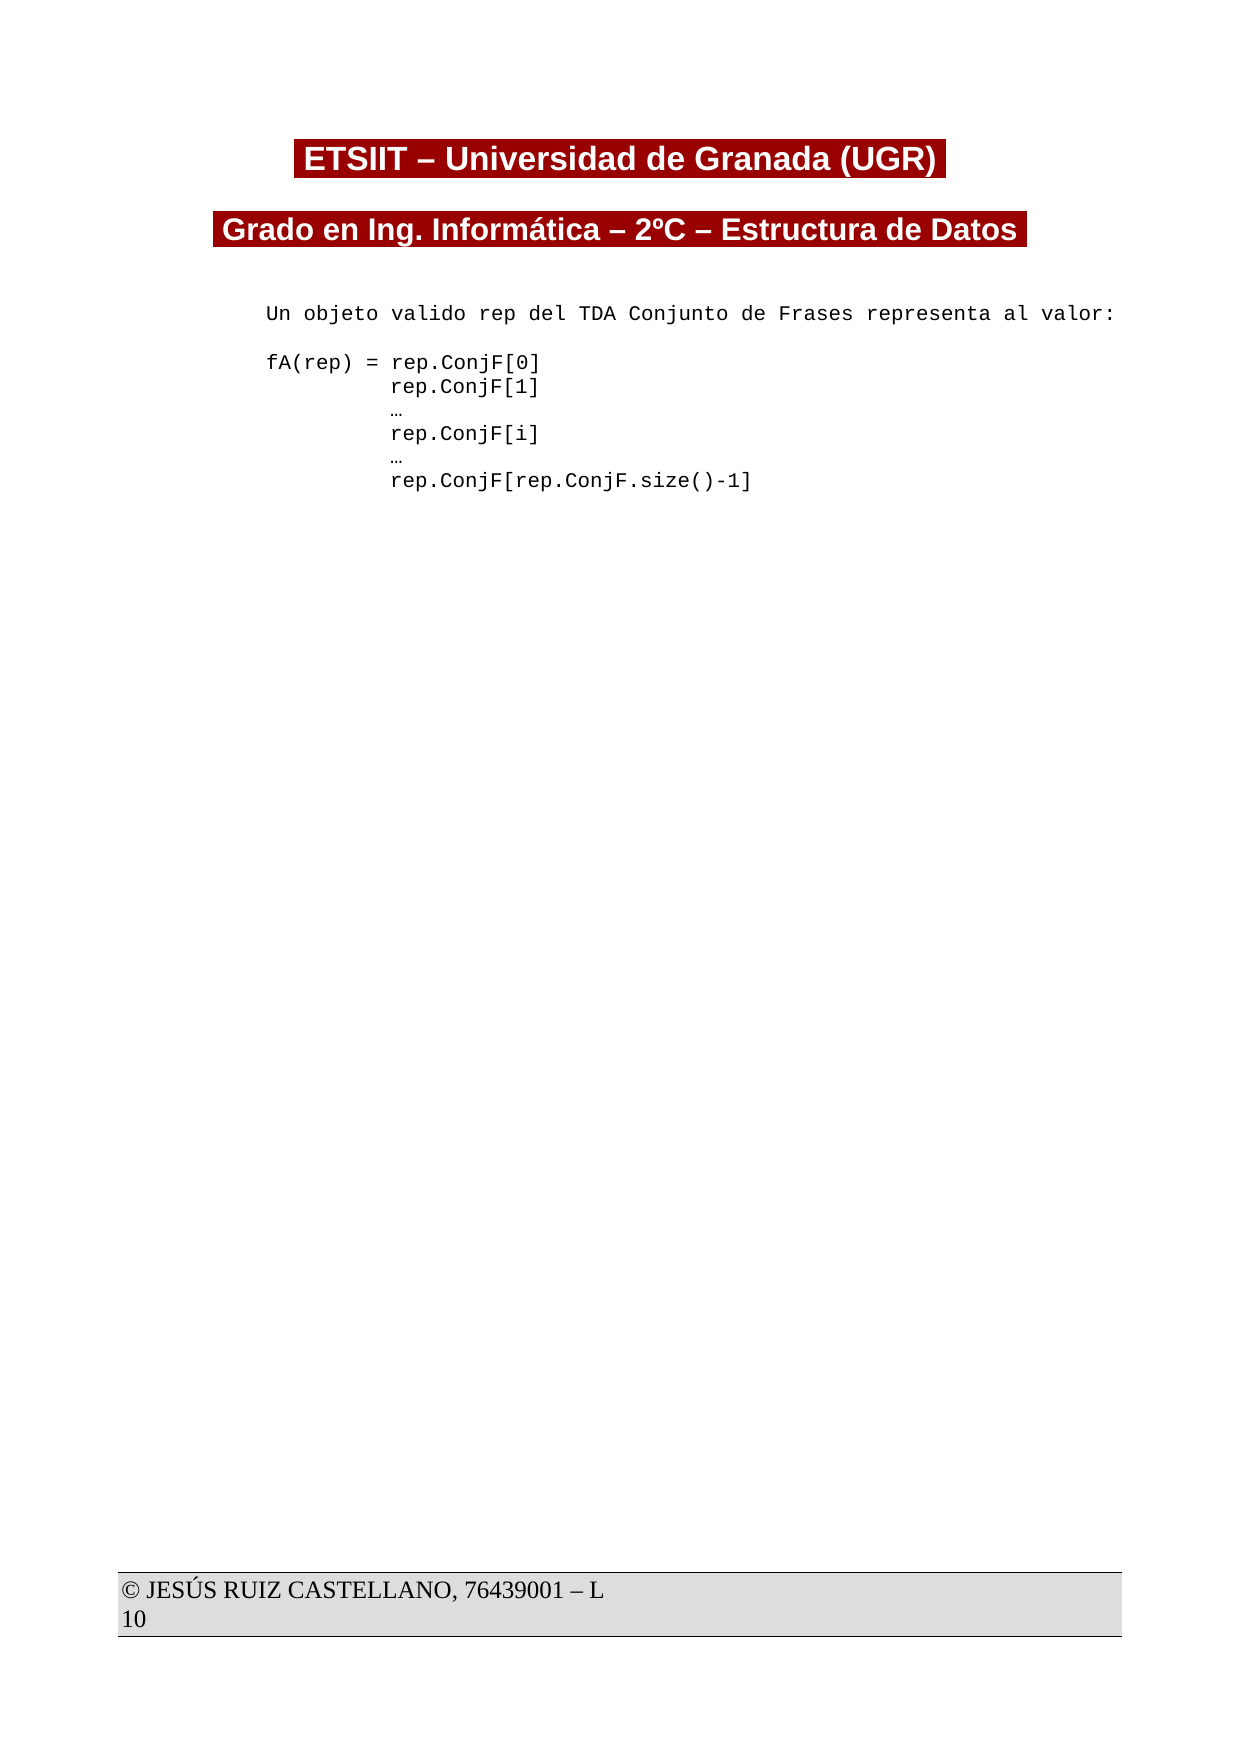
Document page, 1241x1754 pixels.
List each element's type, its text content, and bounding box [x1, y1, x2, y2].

text rep.ConjF[rep.ConjF.size()-1] [118, 470, 1122, 494]
text rep.ConjF[i] [118, 423, 1122, 447]
text fA(rep) = rep.ConjF[0] [118, 352, 1122, 376]
text rep.ConjF[1] [118, 376, 1122, 399]
text … [118, 447, 1122, 470]
text Un objeto valido rep del TDA Conjunto de Frases representa al valor: [118, 300, 1122, 328]
text … [118, 399, 1122, 423]
